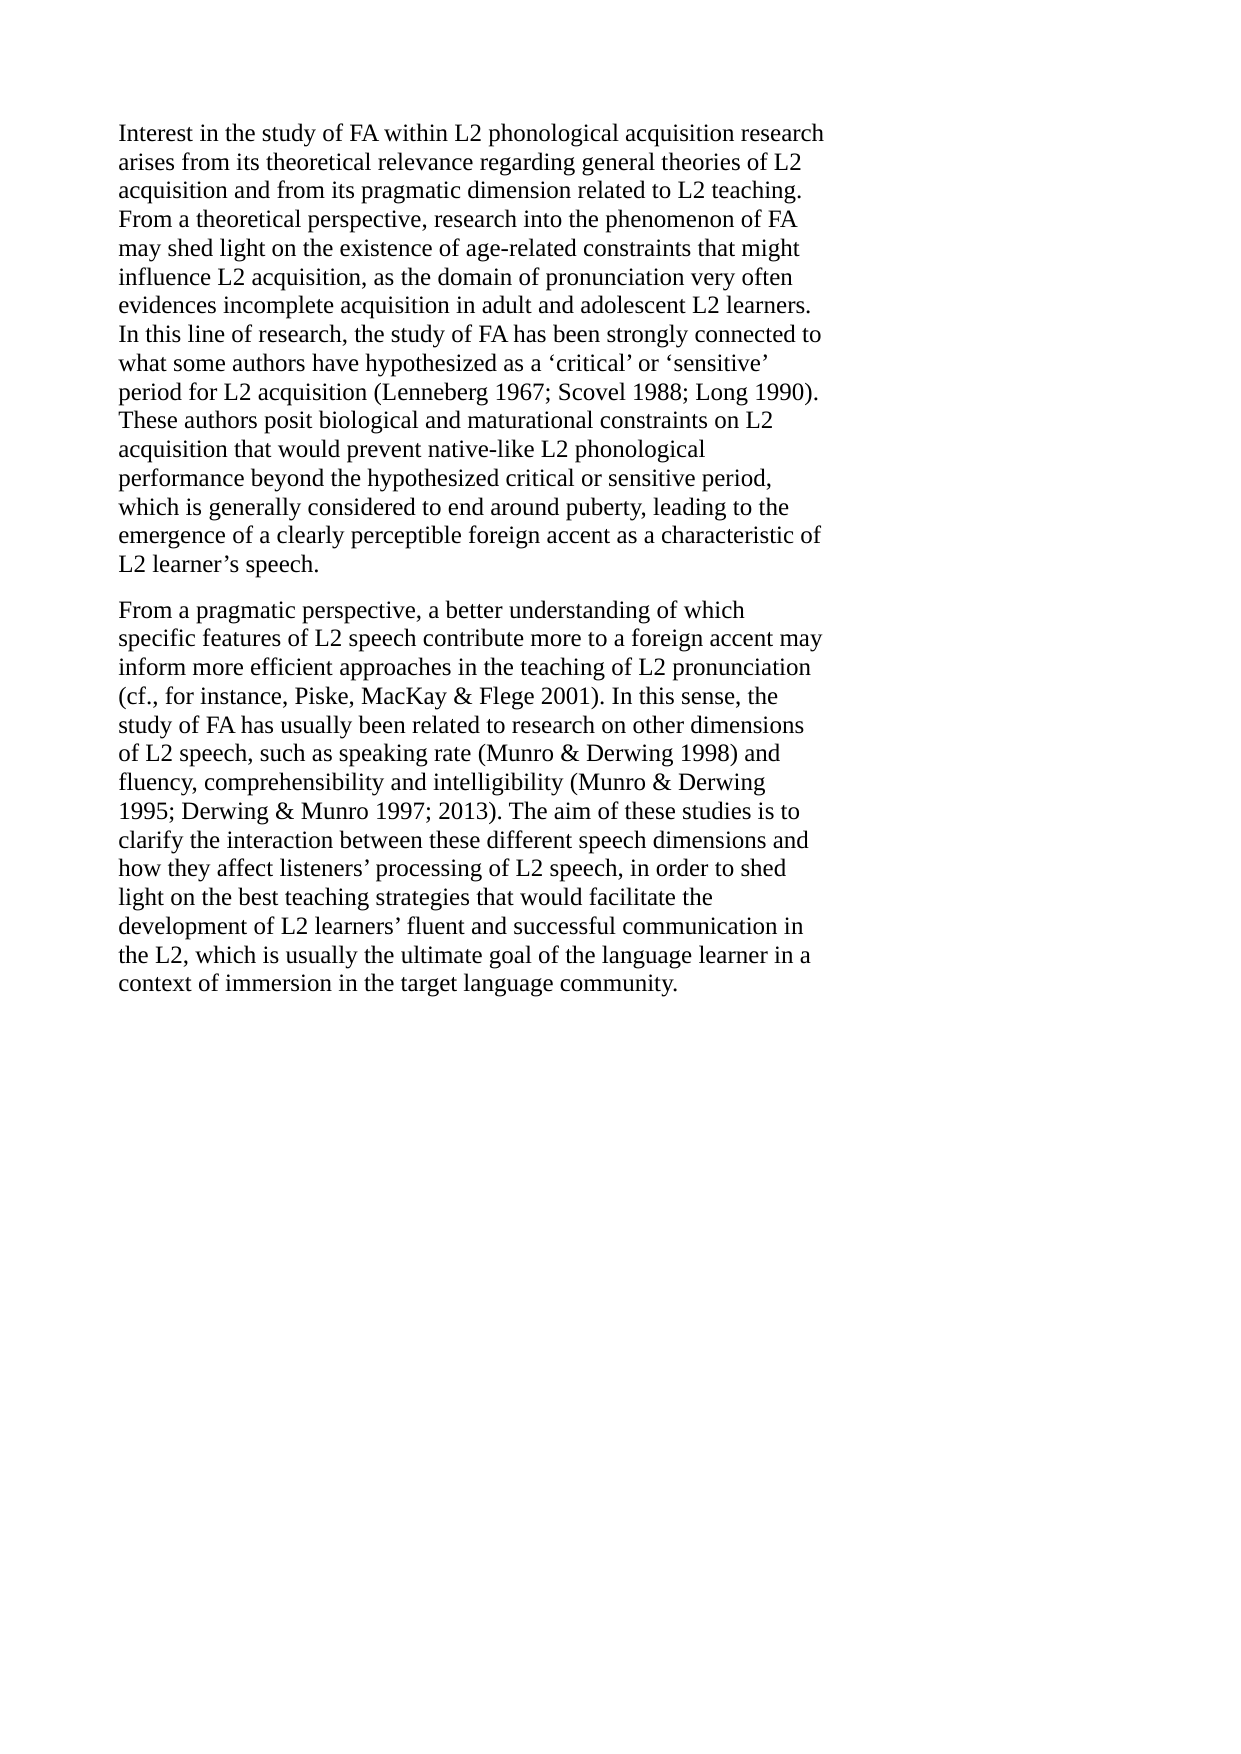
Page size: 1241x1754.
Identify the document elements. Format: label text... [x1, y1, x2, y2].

text Interest in the study of FA within L2 phonological acquisition research arises from its theoretical relevance regarding general theories of L2 acquisition and from its pragmatic dimension related to L2 teaching. From a theoretical perspective, research into the phenomenon of FA may shed light on the existence of age-related constraints that might influence L2 acquisition, as the domain of pronunciation very often evidences incomplete acquisition in adult and adolescent L2 learners. In this line of research, the study of FA has been strongly connected to what some authors have hypothesized as a ‘critical’ or ‘sensitive’ period for L2 acquisition (Lenneberg 1967; Scovel 1988; Long 1990). These authors posit biological and maturational constraints on L2 acquisition that would prevent native-like L2 phonological performance beyond the hypothesized critical or sensitive period, which is generally considered to end around puberty, leading to the emergence of a clearly perceptible foreign accent as a characteristic of L2 learner’s speech. [118, 118, 827, 578]
text From a pragmatic perspective, a better understanding of which specific features of L2 speech contribute more to a foreign accent may inform more efficient approaches in the teaching of L2 pronunciation (cf., for instance, Piske, MacKay & Flege 2001). In this sense, the study of FA has usually been related to research on other dimensions of L2 speech, such as speaking rate (Munro & Derwing 1998) and fluency, comprehensibility and intelligibility (Munro & Derwing 1995; Derwing & Munro 1997; 2013). The aim of these studies is to clarify the interaction between these different speech dimensions and how they affect listeners’ processing of L2 speech, in order to shed light on the best teaching strategies that would facilitate the development of L2 learners’ fluent and successful communication in the L2, which is usually the ultimate goal of the language learner in a context of immersion in the target language community. [118, 595, 827, 997]
